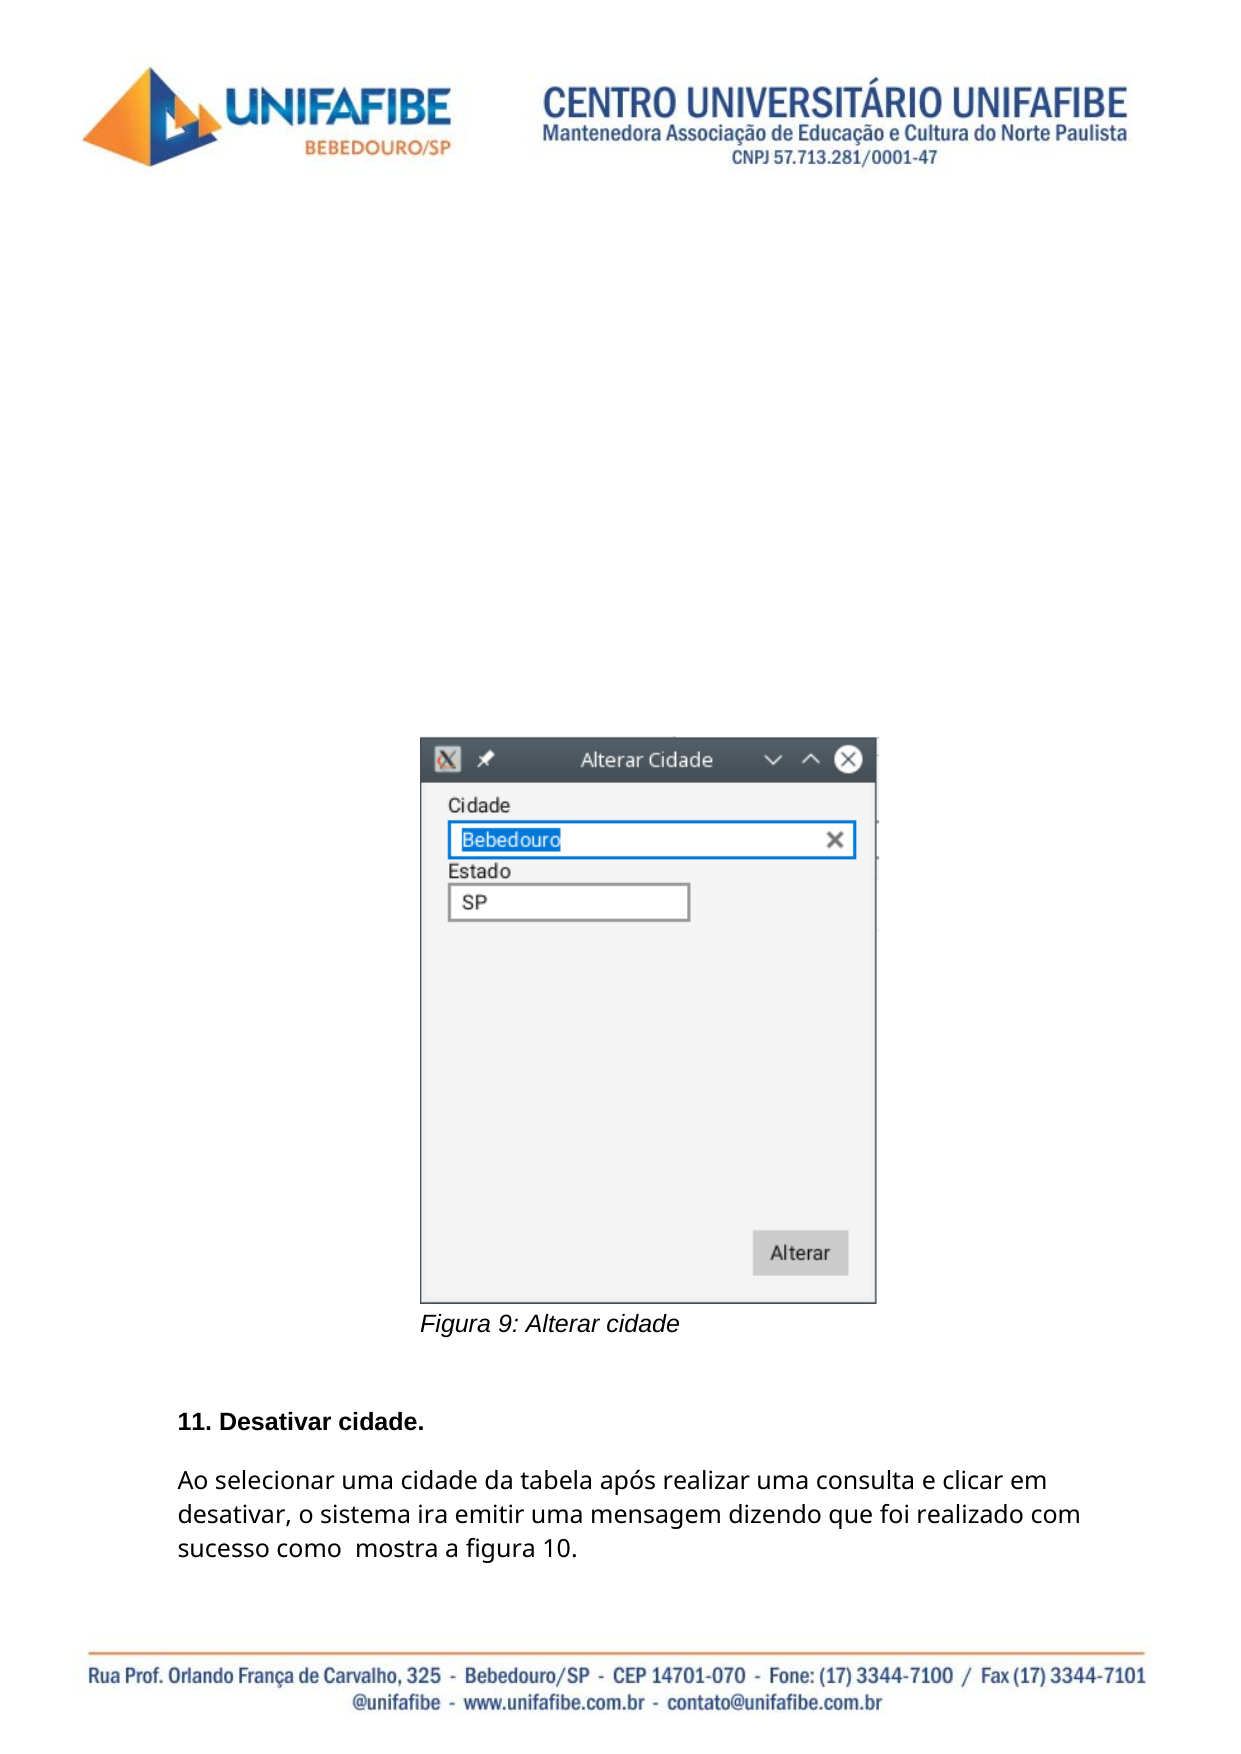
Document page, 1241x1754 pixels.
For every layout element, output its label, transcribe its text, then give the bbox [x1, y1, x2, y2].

text Ao selecionar uma cidade da tabela após realizar uma consulta e clicar em desativar, o sistema ira emitir uma mensagem dizendo que foi realizado com sucesso como mostra a figura 10. [177, 1463, 1122, 1565]
picture [420, 736, 880, 1304]
picture [74, 1612, 1164, 1740]
text Figura 9: Alterar cidade [420, 1304, 879, 1338]
subtitle 11. Desativar cidade. [177, 1407, 1122, 1436]
picture [87, 55, 1148, 187]
